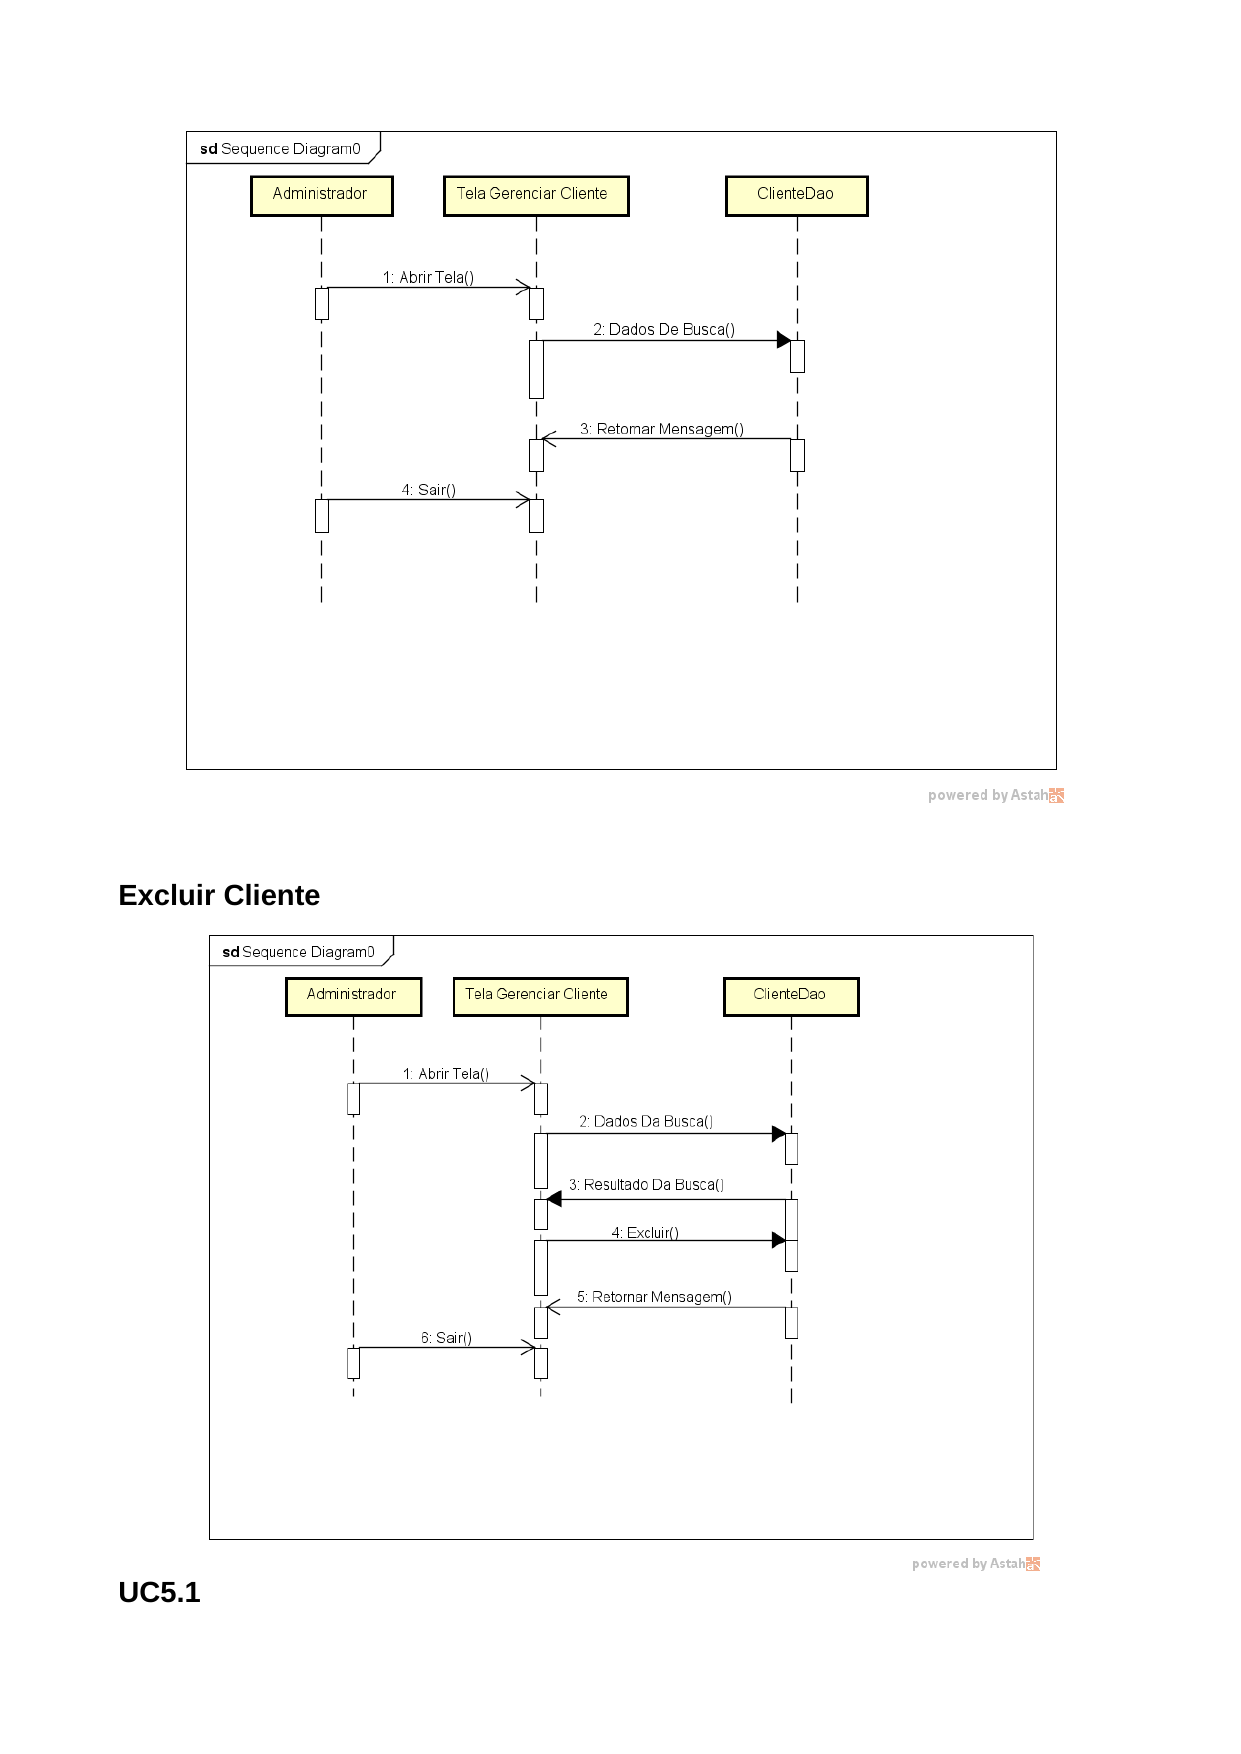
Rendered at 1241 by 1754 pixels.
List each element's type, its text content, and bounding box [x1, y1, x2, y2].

subtitle UC5.1 [118, 949, 1122, 1608]
picture [197, 923, 1043, 1575]
subtitle Excluir Cliente [118, 878, 1122, 911]
picture [173, 118, 1068, 807]
